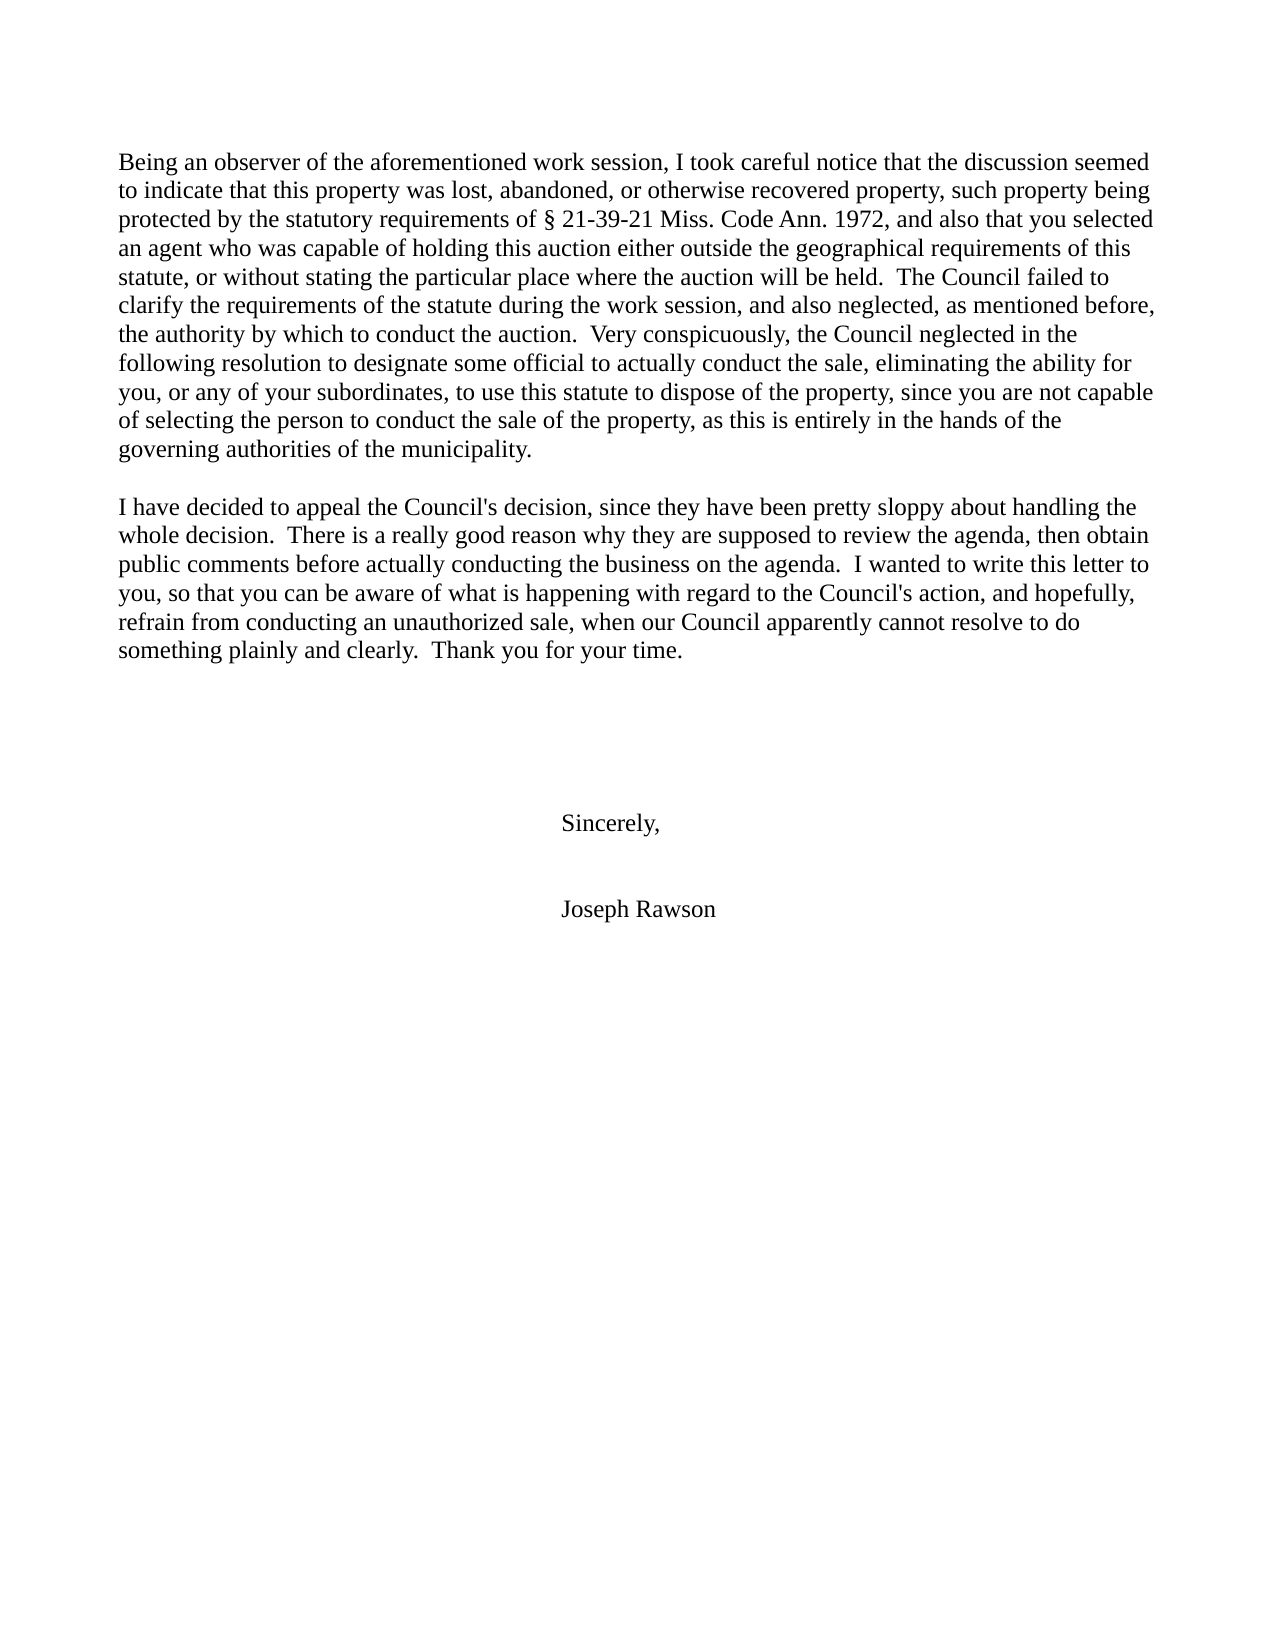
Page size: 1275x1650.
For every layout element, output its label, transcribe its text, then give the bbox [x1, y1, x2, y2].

text Sincerely, [118, 808, 1157, 837]
text I have decided to appeal the Council's decision, since they have been pretty sloppy about handling the whole decision. There is a really good reason why they are supposed to review the agenda, then obtain public comments before actually conducting the business on the agenda. I wanted to write this letter to you, so that you can be aware of what is happening with regard to the Council's action, and hopefully, refrain from conducting an unauthorized sale, when our Council apparently cannot resolve to do something plainly and clearly. Thank you for your time. [118, 492, 1157, 664]
text Joseph Rawson [118, 894, 1157, 923]
text Being an observer of the aforementioned work session, I took careful notice that the discussion seemed to indicate that this property was lost, abandoned, or otherwise recovered property, such property being protected by the statutory requirements of § 21-39-21 Miss. Code Ann. 1972, and also that you selected an agent who was capable of holding this auction either outside the geographical requirements of this statute, or without stating the particular place where the auction will be held. The Council failed to clarify the requirements of the statute during the work session, and also neglected, as mentioned before, the authority by which to conduct the auction. Very conspicuously, the Council neglected in the following resolution to designate some official to actually conduct the sale, eliminating the ability for you, or any of your subordinates, to use this statute to dispose of the property, since you are not capable of selecting the person to conduct the sale of the property, as this is entirely in the hands of the governing authorities of the municipality. [118, 147, 1157, 463]
